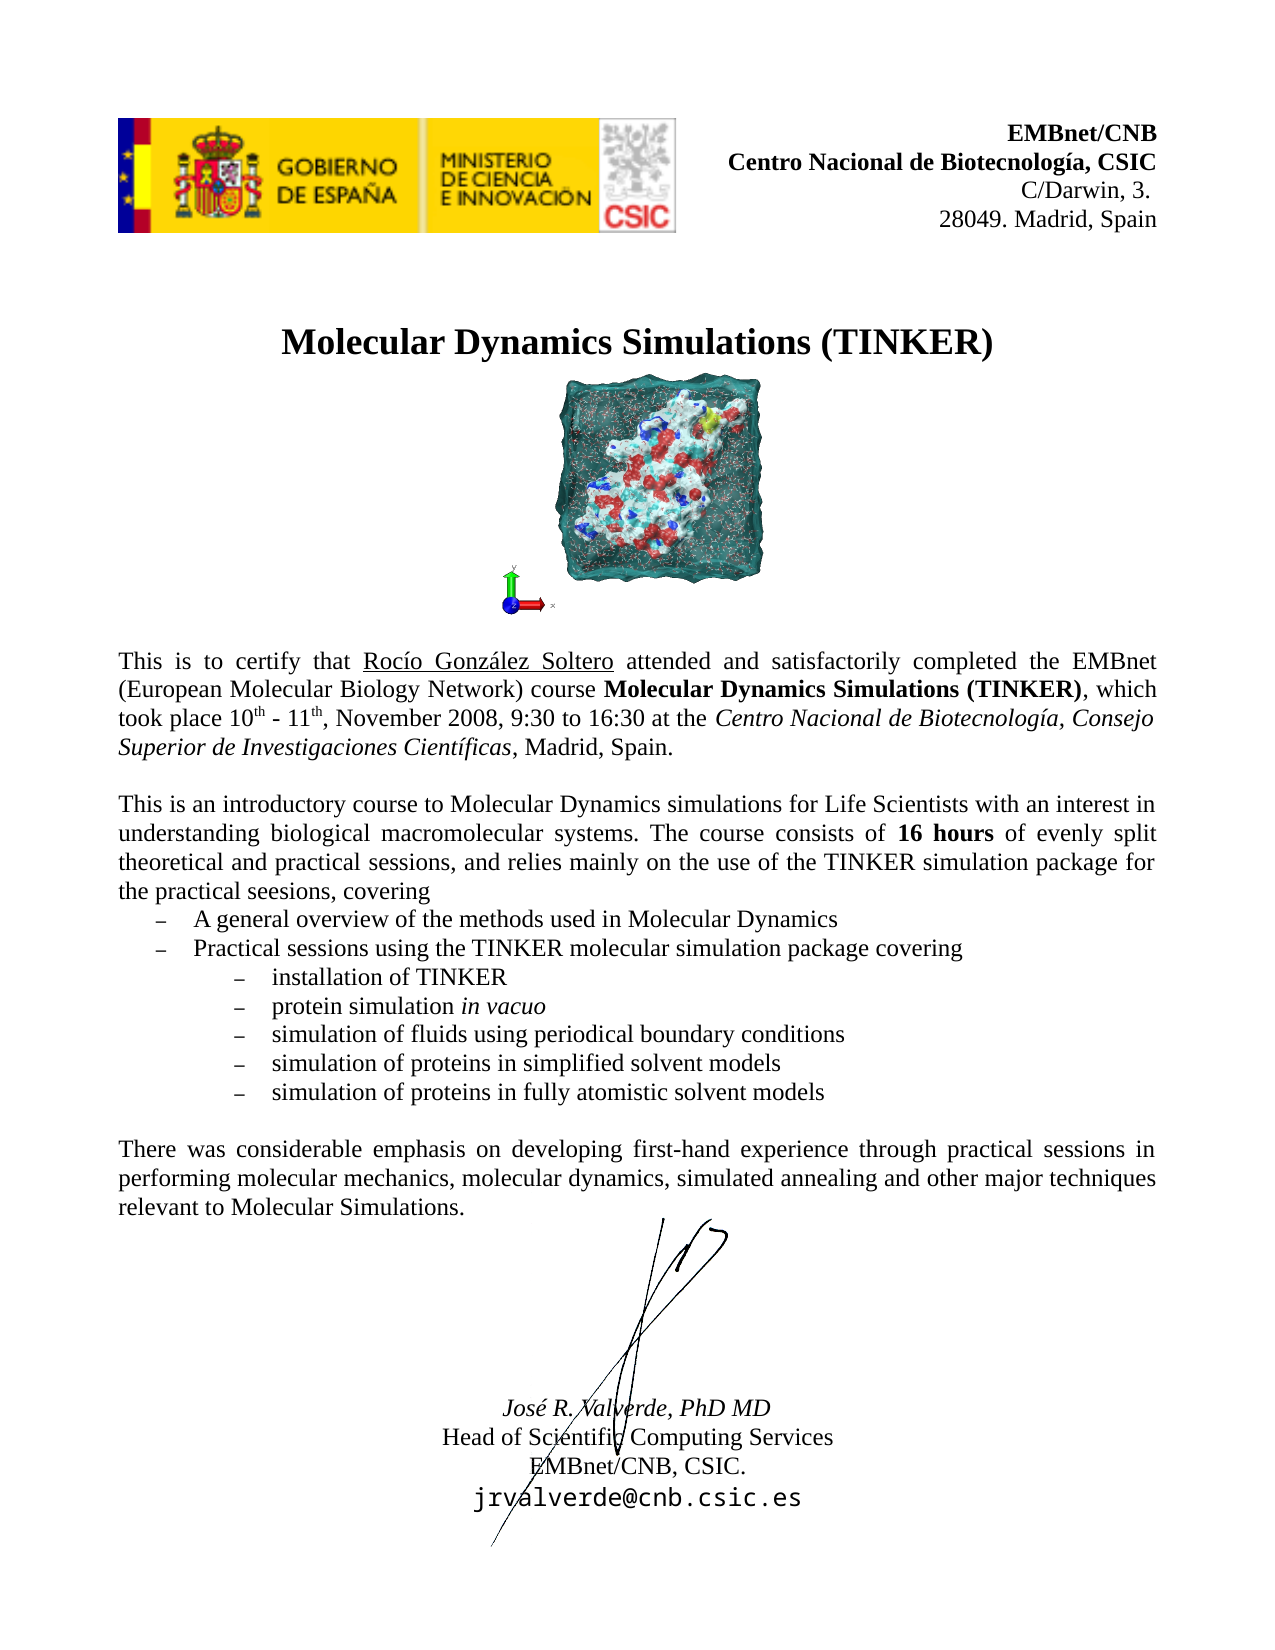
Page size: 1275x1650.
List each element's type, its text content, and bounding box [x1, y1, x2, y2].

text EMBnet/CNB, CSIC. [785, 1451, 1157, 1479]
list installation of TINKER [234, 962, 1157, 991]
text José R. Valverde, PhD MD [118, 1393, 472, 1422]
text jrvalverde@cnb.csic.es [785, 1479, 1157, 1514]
text There was considerable emphasis on developing first-hand experience through practical sessions in performing molecular mechanics, molecular dynamics, simulated annealing and other major techniques relevant to Molecular Simulations. [118, 1134, 1157, 1221]
text Head of Scientific Computing Services [785, 1422, 1157, 1451]
text EMBnet/CNB, CSIC. [118, 1451, 472, 1479]
picture [499, 362, 776, 617]
text EMBnet/CNB [677, 118, 1157, 147]
list protein simulation in vacuo [234, 991, 1157, 1019]
text 28049. Madrid, Spain [677, 204, 1157, 233]
text Centro Nacional de Biotecnología, CSIC [677, 147, 1157, 176]
text This is an introductory course to Molecular Dynamics simulations for Life Scientists with an interest in understanding biological macromolecular systems. The course consists of 16 hours of evenly split theoretical and practical sessions, and relies mainly on the use of the TINKER simulation package for the practical seesions, covering [118, 789, 1157, 904]
text C/Darwin, 3. [677, 176, 1157, 204]
list simulation of proteins in fully atomistic solvent models [234, 1077, 1157, 1106]
list A general overview of the methods used in Molecular Dynamics [156, 904, 1157, 933]
text José R. Valverde, PhD MD [785, 1393, 1157, 1422]
text This is to certify that Rocío González Soltero attended and satisfactorily completed the EMBnet (European Molecular Biology Network) course Molecular Dynamics Simulations (TINKER), which took place 10th - 11th, November 2008, 9:30 to 16:30 at the Centro Nacional de Biotecnología, Consejo Superior de Investigaciones Científicas, Madrid, Spain. [118, 646, 1157, 761]
picture [472, 1187, 785, 1570]
list Practical sessions using the TINKER molecular simulation package covering [156, 933, 1157, 962]
picture [118, 118, 677, 233]
text jrvalverde@cnb.csic.es [118, 1479, 472, 1514]
list simulation of proteins in simplified solvent models [234, 1048, 1157, 1077]
text Head of Scientific Computing Services [118, 1422, 472, 1451]
text Molecular Dynamics Simulations (TINKER) [118, 319, 1157, 362]
list simulation of fluids using periodical boundary conditions [234, 1019, 1157, 1048]
